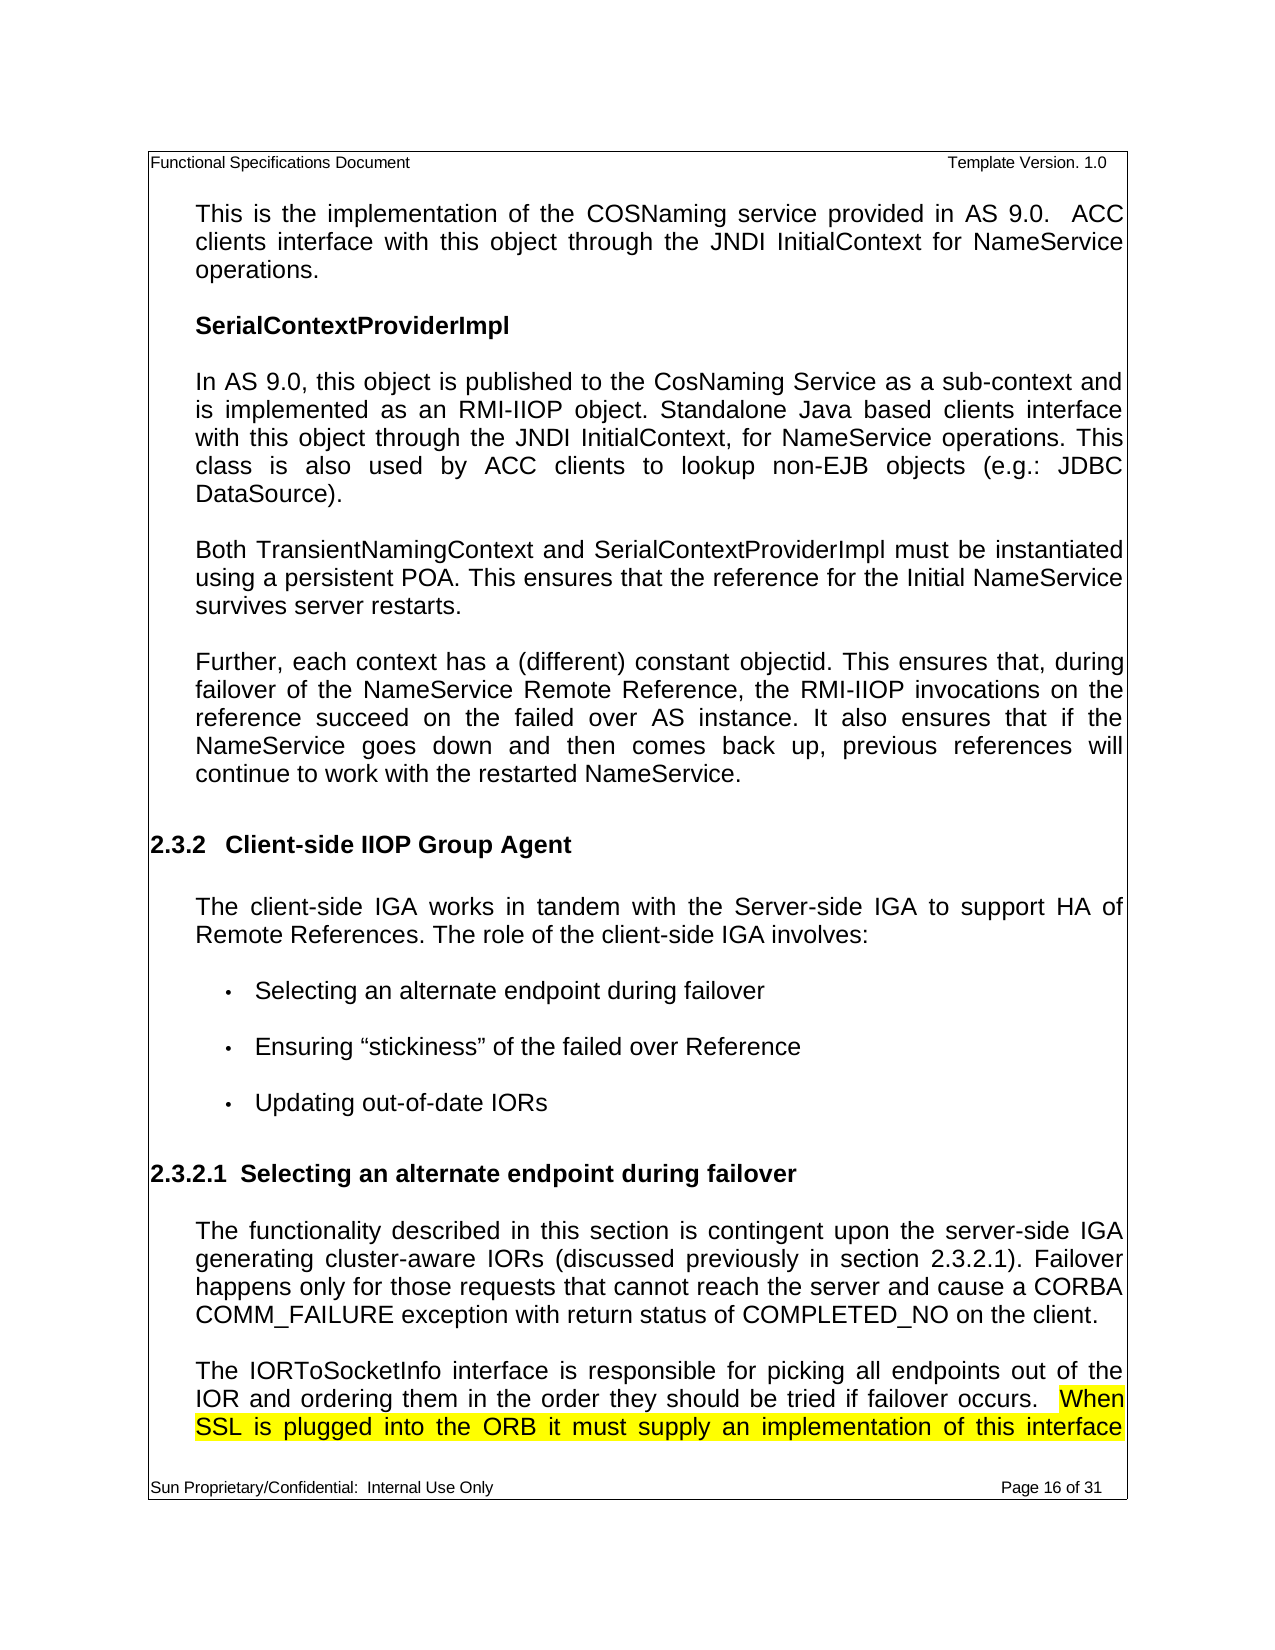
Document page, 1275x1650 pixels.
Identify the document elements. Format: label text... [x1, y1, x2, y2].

text In AS 9.0, this object is published to the CosNaming Service as a sub-context and is implemented as an RMI-IIOP object. Standalone Java based clients interface with this object through the JNDI InitialContext, for NameService operations. This class is also used by ACC clients to lookup non-EJB objects (e.g.: JDBC DataSource). [195, 368, 1125, 508]
subtitle Selecting an alternate endpoint during failover [150, 1160, 1125, 1188]
text SerialContextProviderImpl [195, 312, 1125, 340]
text Both TransientNamingContext and SerialContextProviderImpl must be instantiated using a persistent POA. This ensures that the reference for the Initial NameService survives server restarts. [195, 536, 1125, 620]
subtitle Client-side IIOP Group Agent [150, 831, 1125, 859]
list Updating out-of-date IORs [225, 1089, 1125, 1117]
text The IORToSocketInfo interface is responsible for picking all endpoints out of the IOR and ordering them in the order they should be tried if failover occurs. When SSL is plugged into the ORB it must supply an implementation of this interface [195, 1357, 1125, 1441]
text This is the implementation of the COSNaming service provided in AS 9.0. ACC clients interface with this object through the JNDI InitialContext for NameService operations. [195, 200, 1125, 284]
text Further, each context has a (different) constant objectid. This ensures that, during failover of the NameService Remote Reference, the RMI-IIOP invocations on the reference succeed on the failed over AS instance. It also ensures that if the NameService goes down and then comes back up, previous references will continue to work with the restarted NameService. [195, 648, 1125, 788]
text The functionality described in this section is contingent upon the server-side IGA generating cluster-aware IORs (discussed previously in section 2.3.2.1). Failover happens only for those requests that cannot reach the server and cause a CORBA COMM_FAILURE exception with return status of COMPLETED_NO on the client. [195, 1217, 1125, 1329]
list Selecting an alternate endpoint during failover [225, 977, 1125, 1005]
list Ensuring “stickiness” of the failed over Reference [225, 1033, 1125, 1061]
text The client-side IGA works in tandem with the Server-side IGA to support HA of Remote References. The role of the client-side IGA involves: [195, 893, 1125, 949]
